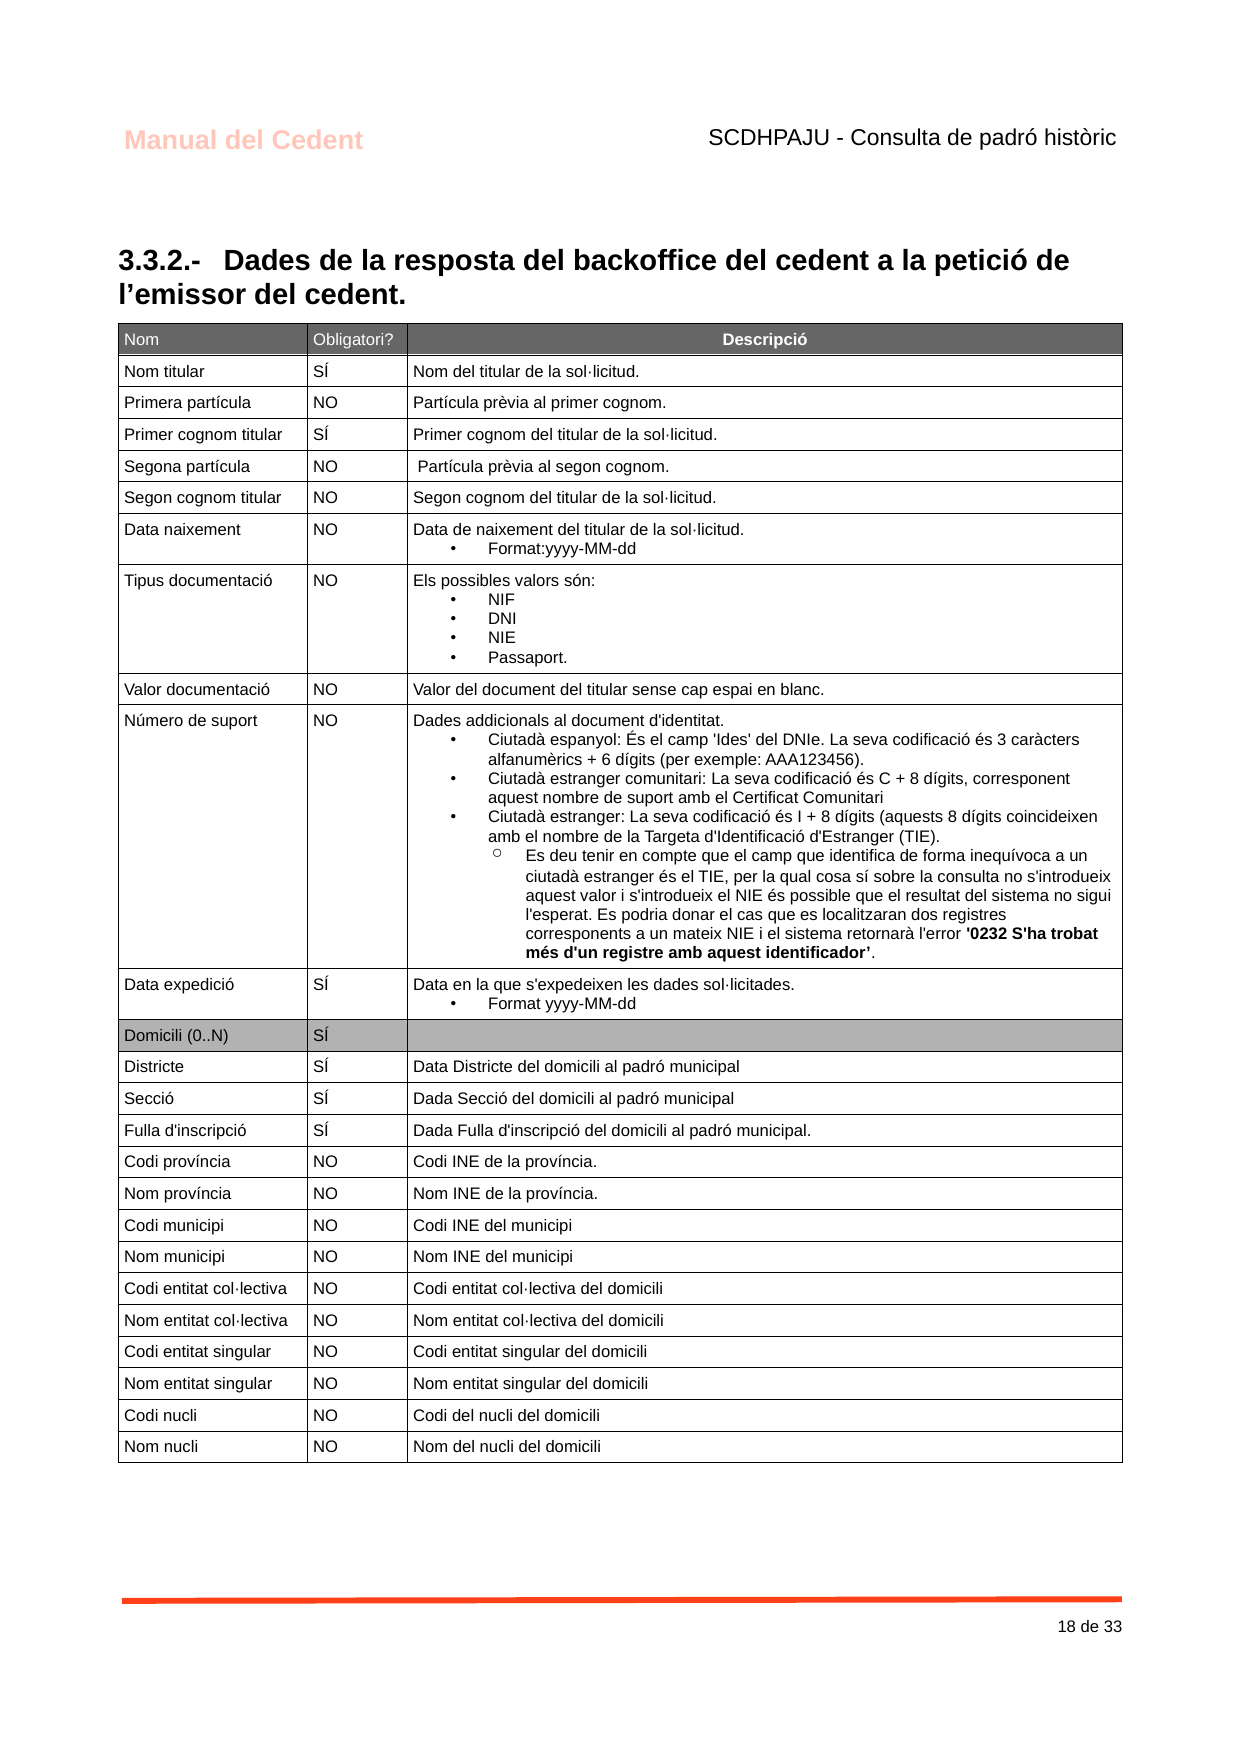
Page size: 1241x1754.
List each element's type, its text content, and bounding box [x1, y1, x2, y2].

table_cell NO [308, 514, 407, 564]
table_cell Segona partícula [119, 451, 307, 481]
table_cell NO [308, 1305, 407, 1336]
table_cell NO [308, 1432, 407, 1462]
table_cell Domicili (0..N) [119, 1020, 307, 1051]
table_cell Data naixement [119, 514, 307, 564]
table_cell NO [308, 1337, 407, 1367]
table_cell NO [308, 1400, 407, 1431]
table_cell NO [308, 565, 407, 673]
table_cell Fulla d'inscripció [119, 1115, 307, 1146]
table_cell Nom entitat singular del domicili [408, 1368, 1122, 1399]
table_cell Primer cognom titular [119, 419, 307, 449]
table_cell Nom entitat col·lectiva [119, 1305, 307, 1336]
table_cell NO [308, 1178, 407, 1209]
table_cell Codi entitat singular del domicili [408, 1337, 1122, 1367]
table_cell Primera partícula [119, 387, 307, 418]
table_cell Nom entitat col·lectiva del domicili [408, 1305, 1122, 1336]
table_cell Dada Secció del domicili al padró municipal [408, 1083, 1122, 1114]
table_cell NO [308, 674, 407, 704]
table_cell Nom INE del municipi [408, 1242, 1122, 1272]
table_cell Els possibles valors són: NIF DNI NIE Passaport. [408, 565, 1122, 673]
table_cell Codi província [119, 1147, 307, 1177]
table_cell Nom nucli [119, 1432, 307, 1462]
table_cell Codi INE del municipi [408, 1210, 1122, 1241]
table_cell Codi entitat singular [119, 1337, 307, 1367]
table_cell SÍ [308, 1052, 407, 1082]
table_cell SÍ [308, 1083, 407, 1114]
table_cell Nom INE de la província. [408, 1178, 1122, 1209]
table_cell NO [308, 1210, 407, 1241]
table_cell Nom del titular de la sol·licitud. [408, 356, 1122, 386]
table_cell Segon cognom del titular de la sol·licitud. [408, 482, 1122, 513]
table_cell Data de naixement del titular de la sol·licitud. Format:yyyy-MM-dd [408, 514, 1122, 564]
subtitle Dades de la resposta del backoffice del cedent a la petició de l’emissor del cedent. [118, 243, 1122, 310]
table_cell NO [308, 387, 407, 418]
table_cell Districte [119, 1052, 307, 1082]
table_cell Nom municipi [119, 1242, 307, 1272]
table_cell NO [308, 1273, 407, 1304]
table_cell Codi INE de la província. [408, 1147, 1122, 1177]
table_cell NO [308, 1147, 407, 1177]
table_cell Dada Fulla d'inscripció del domicili al padró municipal. [408, 1115, 1122, 1146]
table_cell Nom titular [119, 356, 307, 386]
table_cell SÍ [308, 1115, 407, 1146]
table_cell Data expedició [119, 969, 307, 1019]
table_cell Dades addicionals al document d'identitat. Ciutadà espanyol: És el camp 'Ides' del DNIe. La seva codificació és 3 caràcters alfanumèrics + 6 dígits (per exemple: AAA123456). Ciutadà estranger comunitari: La seva codificació és C + 8 dígits, corresponent aquest nombre de suport amb el Certificat Comunitari Ciutadà estranger: La seva codificació és I + 8 dígits (aquests 8 dígits coincideixen amb el nombre de la Targeta d'Identificació d'Estranger (TIE). Es deu tenir en compte que el camp que identifica de forma inequívoca a un ciutadà estranger és el TIE, per la qual cosa sí sobre la consulta no s'introdueix aquest valor i s'introdueix el NIE és possible que el resultat del sistema no sigui l'esperat. Es podria donar el cas que es localitzaran dos registres corresponents a un mateix NIE i el sistema retornarà l'error '0232 S'ha trobat més d'un registre amb aquest identificador’. [408, 705, 1122, 968]
table_cell NO [308, 451, 407, 481]
table_cell NO [308, 705, 407, 968]
table_cell [408, 1020, 1122, 1051]
table_cell Tipus documentació [119, 565, 307, 673]
table_cell NO [308, 482, 407, 513]
table_cell Nom província [119, 1178, 307, 1209]
table_cell Nom entitat singular [119, 1368, 307, 1399]
table_cell Nom del nucli del domicili [408, 1432, 1122, 1462]
table_cell Data en la que s'expedeixen les dades sol·licitades. Format yyyy-MM-dd [408, 969, 1122, 1019]
table_cell Codi municipi [119, 1210, 307, 1241]
table_header Nom [119, 324, 307, 354]
table_cell Codi nucli [119, 1400, 307, 1431]
table_header Obligatori? [308, 324, 407, 354]
table_cell Primer cognom del titular de la sol·licitud. [408, 419, 1122, 449]
table_cell Secció [119, 1083, 307, 1114]
table_cell NO [308, 1242, 407, 1272]
table_cell Partícula prèvia al segon cognom. [408, 451, 1122, 481]
table_cell Valor documentació [119, 674, 307, 704]
table_cell Codi del nucli del domicili [408, 1400, 1122, 1431]
table_cell Codi entitat col·lectiva del domicili [408, 1273, 1122, 1304]
table_cell SÍ [308, 1020, 407, 1051]
table_header Descripció [408, 324, 1122, 354]
table_cell Número de suport [119, 705, 307, 968]
table_cell Data Districte del domicili al padró municipal [408, 1052, 1122, 1082]
table_cell Segon cognom titular [119, 482, 307, 513]
table_cell Codi entitat col·lectiva [119, 1273, 307, 1304]
table_cell SÍ [308, 419, 407, 449]
table_cell SÍ [308, 356, 407, 386]
table_cell NO [308, 1368, 407, 1399]
table_cell Partícula prèvia al primer cognom. [408, 387, 1122, 418]
table_cell SÍ [308, 969, 407, 1019]
table_cell Valor del document del titular sense cap espai en blanc. [408, 674, 1122, 704]
